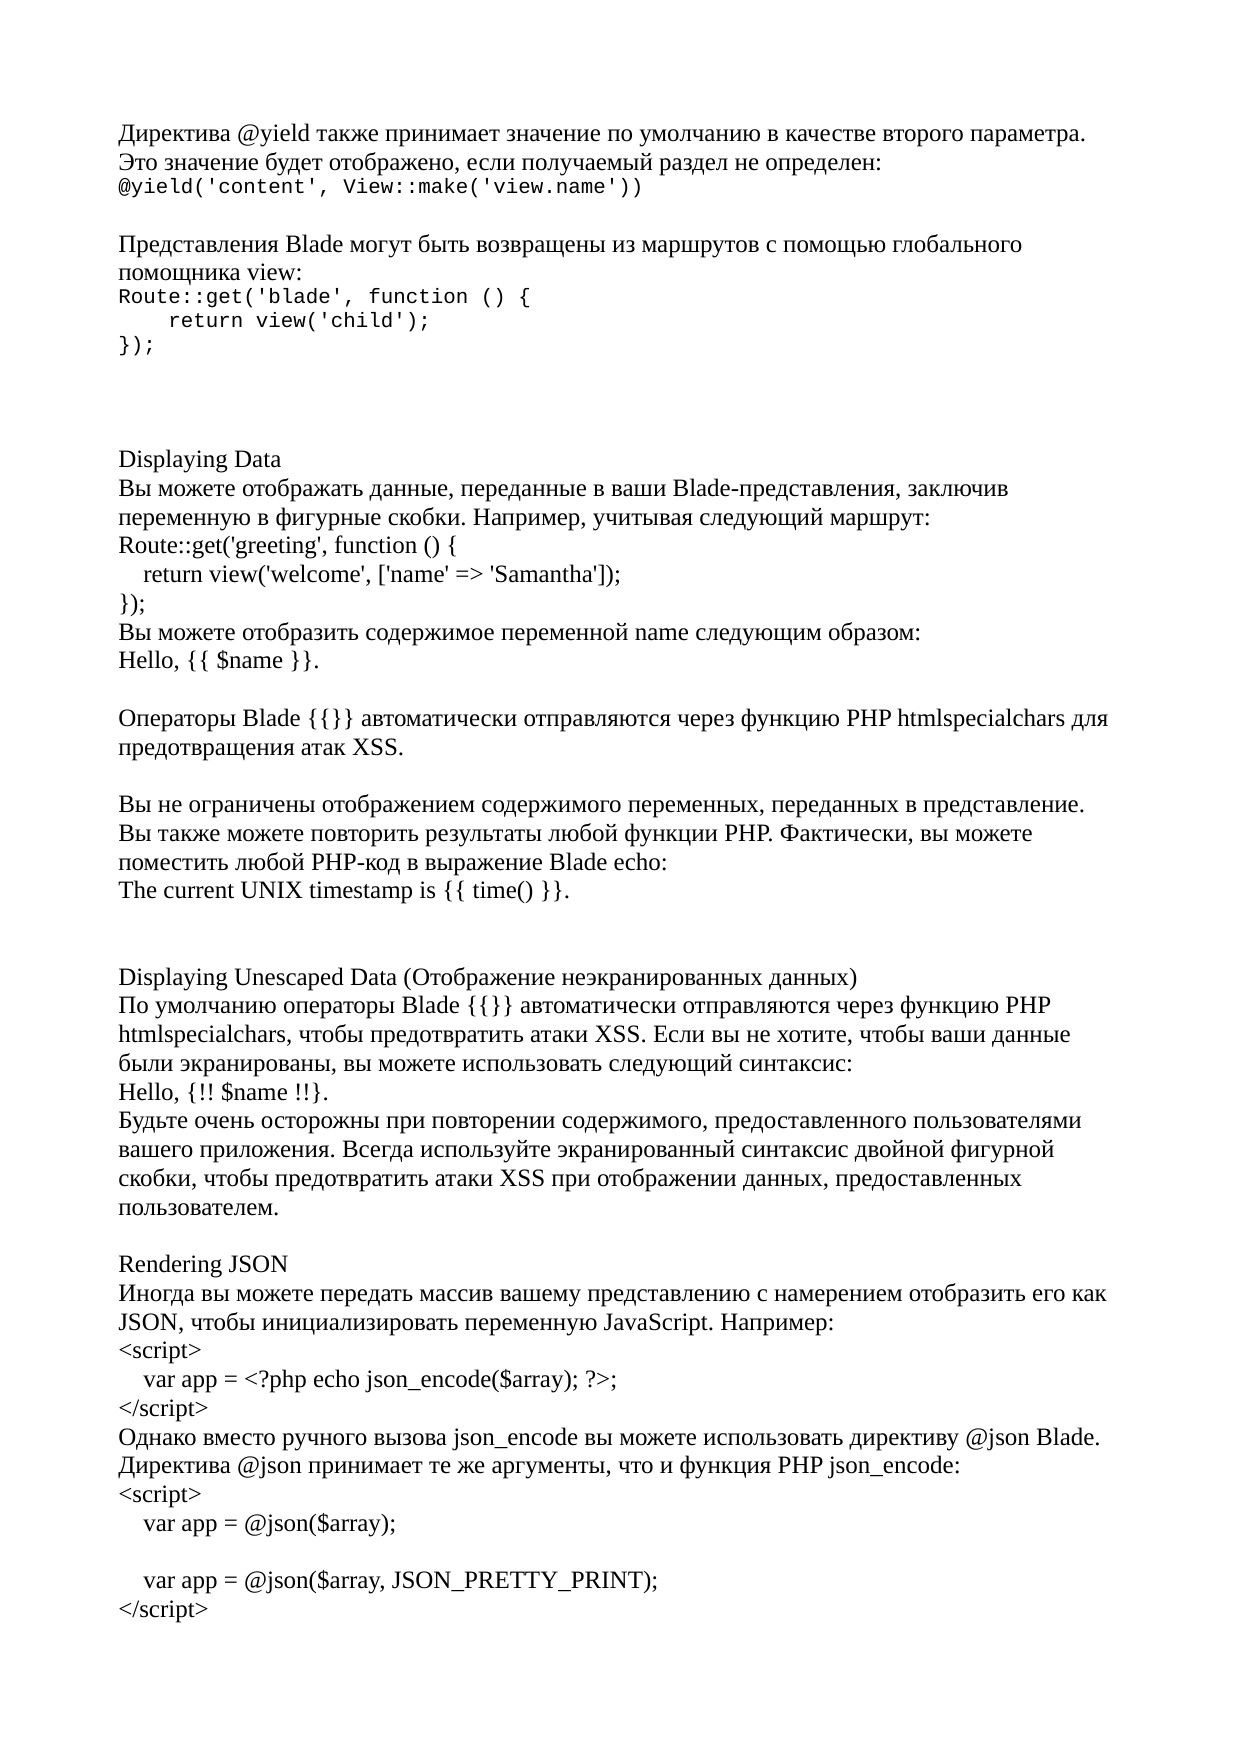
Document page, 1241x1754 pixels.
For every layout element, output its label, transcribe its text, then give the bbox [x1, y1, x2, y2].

text Вы можете отображать данные, переданные в ваши Blade-представления, заключив переменную в фигурные скобки. Например, учитывая следующий маршрут: [118, 473, 1122, 530]
text Однако вместо ручного вызова json_encode вы можете использовать директиву @json Blade. Директива @json принимает те же аргументы, что и функция PHP json_encode: [118, 1422, 1122, 1479]
text return view('child'); [118, 310, 1122, 333]
text @yield('content', View::make('view.name')) [118, 176, 1122, 199]
text </script> [118, 1393, 1122, 1422]
text Вы можете отобразить содержимое переменной name следующим образом: [118, 617, 1122, 645]
text return view('welcome', ['name' => 'Samantha']); [118, 559, 1122, 588]
text }); [118, 588, 1122, 617]
text var app = @json($array, JSON_PRETTY_PRINT); [118, 1565, 1122, 1594]
text Директива @yield также принимает значение по умолчанию в качестве второго параметра. Это значение будет отображено, если получаемый раздел не определен: [118, 118, 1122, 176]
text Displaying Unescaped Data (Отображение неэкранированных данных) [118, 962, 1122, 990]
text Route::get('greeting', function () { [118, 530, 1122, 559]
text var app = @json($array); [118, 1508, 1122, 1537]
text Вы не ограничены отображением содержимого переменных, переданных в представление. Вы также можете повторить результаты любой функции PHP. Фактически, вы можете поместить любой PHP-код в выражение Blade echo: [118, 789, 1122, 875]
text <script> [118, 1479, 1122, 1508]
text }); [118, 333, 1122, 357]
text The current UNIX timestamp is {{ time() }}. [118, 875, 1122, 904]
text Hello, {{ $name }}. [118, 645, 1122, 674]
text var app = <?php echo json_encode($array); ?>; [118, 1364, 1122, 1393]
text <script> [118, 1335, 1122, 1364]
text Route::get('blade', function () { [118, 286, 1122, 310]
text </script> [118, 1594, 1122, 1623]
text Displaying Data [118, 444, 1122, 473]
text Rendering JSON [118, 1249, 1122, 1278]
text Представления Blade могут быть возвращены из маршрутов с помощью глобального помощника view: [118, 229, 1122, 286]
text Будьте очень осторожны при повторении содержимого, предоставленного пользователями вашего приложения. Всегда используйте экранированный синтаксис двойной фигурной скобки, чтобы предотвратить атаки XSS при отображении данных, предоставленных пользователем. [118, 1105, 1122, 1220]
text Hello, {!! $name !!}. [118, 1077, 1122, 1105]
text Операторы Blade {{}} автоматически отправляются через функцию PHP htmlspecialchars для предотвращения атак XSS. [118, 703, 1122, 760]
text По умолчанию операторы Blade {{}} автоматически отправляются через функцию PHP htmlspecialchars, чтобы предотвратить атаки XSS. Если вы не хотите, чтобы ваши данные были экранированы, вы можете использовать следующий синтаксис: [118, 990, 1122, 1077]
text Иногда вы можете передать массив вашему представлению с намерением отобразить его как JSON, чтобы инициализировать переменную JavaScript. Например: [118, 1278, 1122, 1335]
